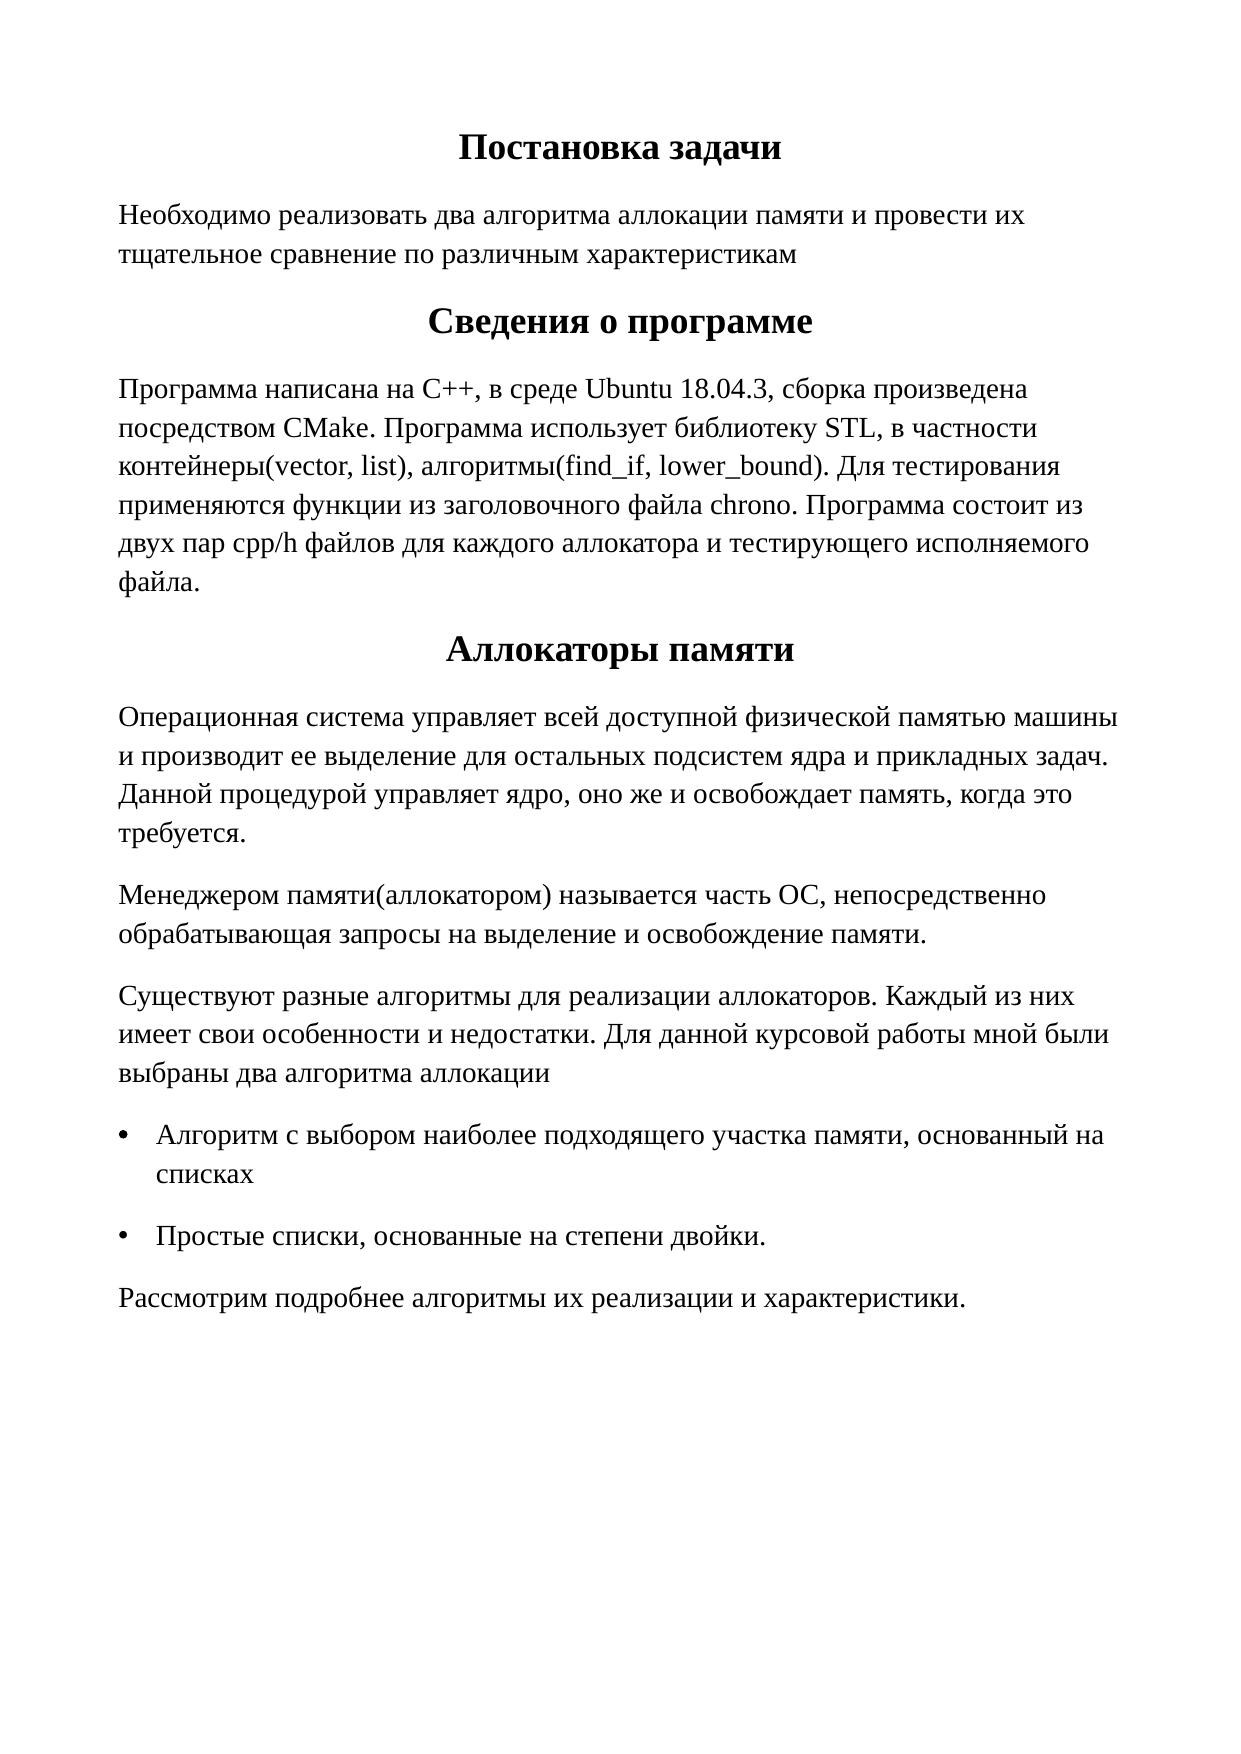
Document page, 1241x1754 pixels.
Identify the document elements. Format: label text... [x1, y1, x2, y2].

list Простые списки, основанные на степени двойки. [118, 1218, 1122, 1252]
text Аллокаторы памяти [118, 626, 1122, 669]
text Постановка задачи [118, 124, 1122, 167]
text Операционная система управляет всей доступной физической памятью машины и производит ее выделение для остальных подсистем ядра и прикладных задач. Данной процедурой управляет ядро, оно же и освобождает память, когда это требуется. [118, 699, 1122, 848]
list Алгоритм с выбором наиболее подходящего участка памяти, основанный на списках [118, 1117, 1122, 1189]
text Существуют разные алгоритмы для реализации аллокаторов. Каждый из них имеет свои особенности и недостатки. Для данной курсовой работы мной были выбраны два алгоритма аллокации [118, 978, 1122, 1088]
text Рассмотрим подробнее алгоритмы их реализации и характеристики. [118, 1280, 1122, 1314]
text Сведения о программе [118, 298, 1122, 341]
text Программа написана на C++, в среде Ubuntu 18.04.3, сборка произведена посредством CMake. Программа использует библиотеку STL, в частности контейнеры(vector, list), алгоритмы(find_if, lower_bound). Для тестирования применяются функции из заголовочного файла chrono. Программа состоит из двух пар cpp/h файлов для каждого аллокатора и тестирующего исполняемого файла. [118, 371, 1122, 597]
text Менеджером памяти(аллокатором) называется часть ОС, непосредственно обрабатывающая запросы на выделение и освобождение памяти. [118, 877, 1122, 949]
text Необходимо реализовать два алгоритма аллокации памяти и провести их тщательное сравнение по различным характеристикам [118, 197, 1122, 269]
